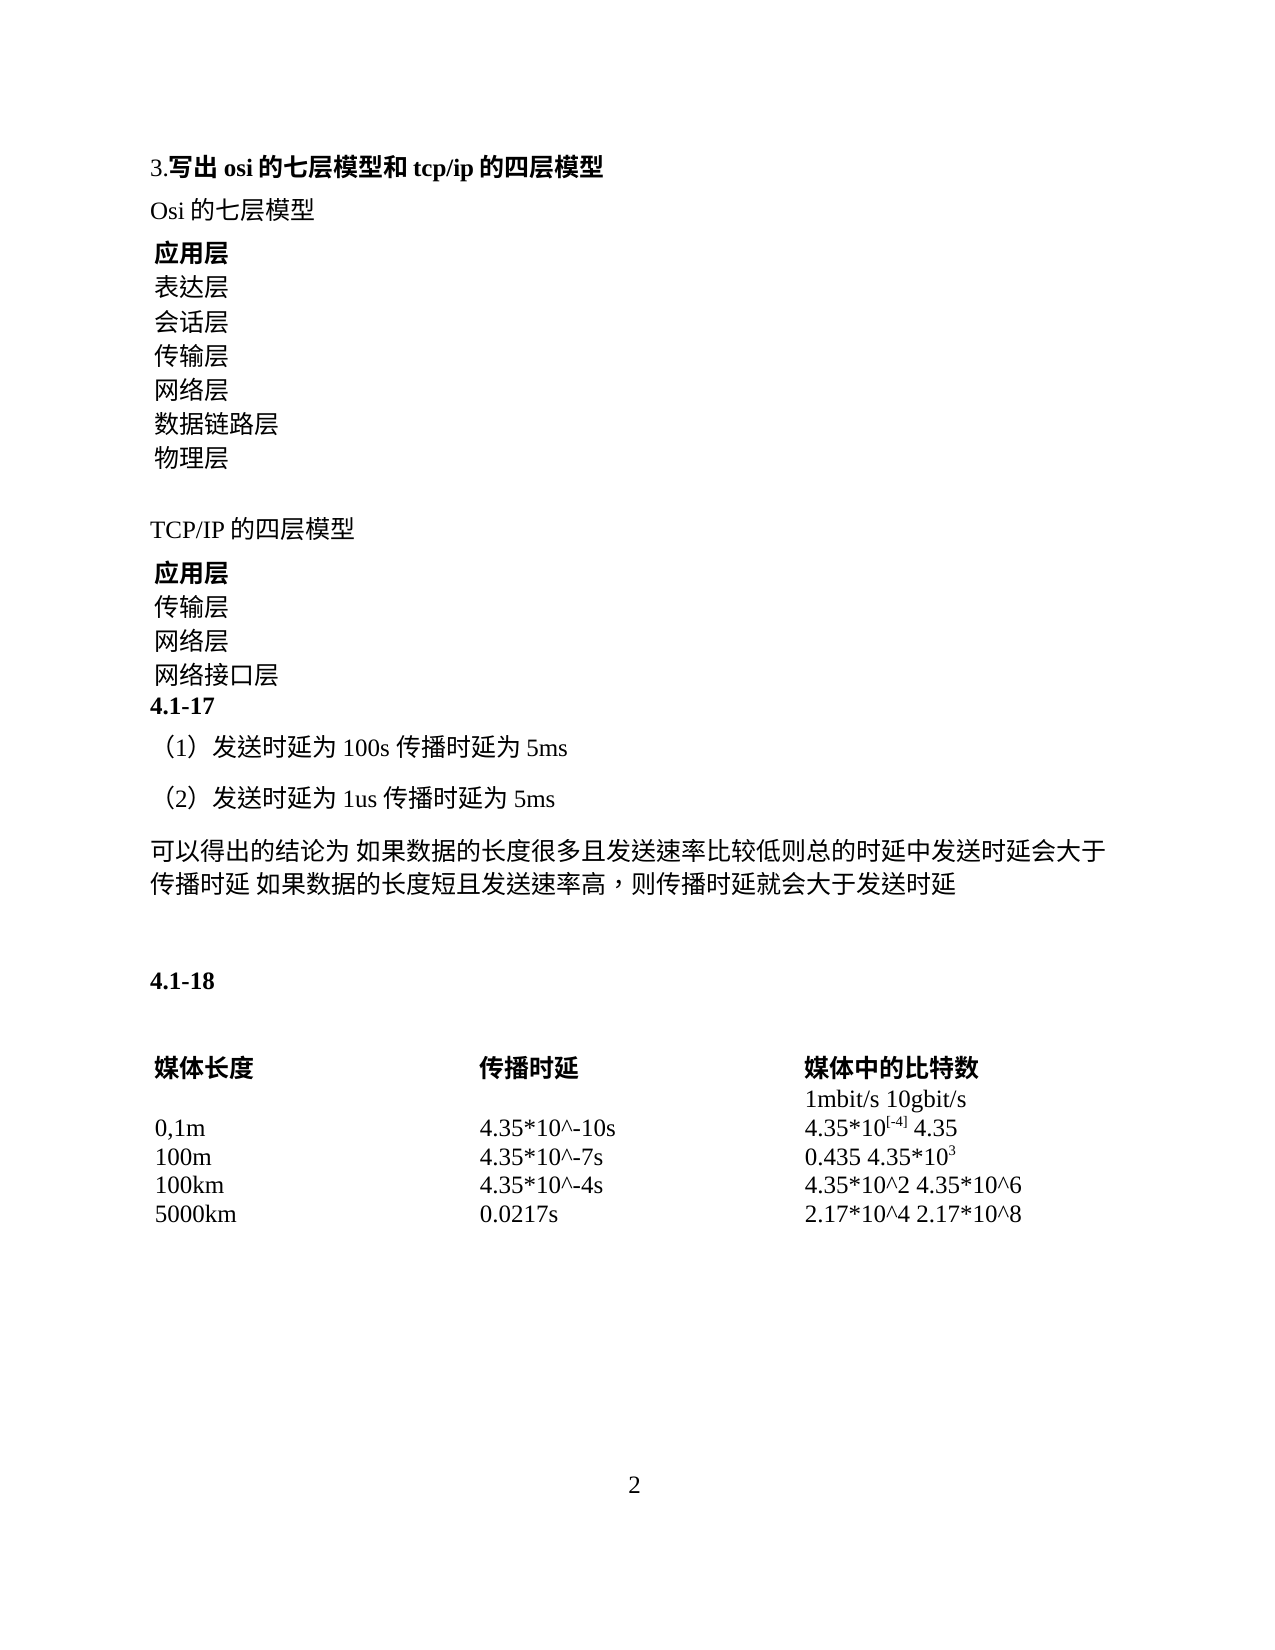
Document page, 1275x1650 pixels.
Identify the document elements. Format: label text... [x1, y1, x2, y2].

table_header 媒体中的比特数 [800, 1050, 1125, 1084]
table_cell 1mbit/s 10gbit/s [800, 1084, 1125, 1113]
text Osi的七层模型 [150, 193, 1125, 227]
table_cell 会话层 [150, 304, 1125, 338]
table_cell 4.35*10^-4s [475, 1171, 800, 1199]
table_cell 网络层 [150, 372, 1125, 406]
table_header 传播时延 [475, 1050, 800, 1084]
table_cell 0.435 4.35*103 [800, 1142, 1125, 1171]
table_cell 表达层 [150, 270, 1125, 304]
table_cell 传输层 [150, 338, 1125, 372]
text TCP/IP的四层模型 [150, 512, 1125, 546]
table_header 媒体长度 [150, 1050, 475, 1084]
table_cell 数据链路层 [150, 406, 1125, 440]
text 3.写出osi的七层模型和tcp/ip的四层模型 [150, 150, 1125, 184]
table_cell [475, 1084, 800, 1113]
table_cell 100m [150, 1142, 475, 1171]
text 4.1-18 [150, 966, 1125, 994]
table_cell 4.35*10^2 4.35*10^6 [800, 1171, 1125, 1199]
table_header 应用层 [150, 236, 1125, 270]
table_cell 网络接口层 [150, 658, 1125, 691]
table_cell 4.35*10[-4] 4.35 [800, 1113, 1125, 1142]
table_cell 传输层 [150, 589, 1125, 623]
table_header 应用层 [150, 555, 1125, 589]
table_cell 0,1m [150, 1113, 475, 1142]
text 4.1-17 [150, 691, 1125, 720]
table_cell 5000km [150, 1199, 475, 1228]
table_cell 物理层 [150, 440, 1125, 474]
table_cell 0.0217s [475, 1199, 800, 1228]
table_cell 4.35*10^-10s [475, 1113, 800, 1142]
table_cell 2.17*10^4 2.17*10^8 [800, 1199, 1125, 1228]
table_cell 网络层 [150, 623, 1125, 657]
text （1）发送时延为100s 传播时延为5ms [150, 729, 1125, 763]
text 可以得出的结论为 如果数据的长度很多且发送速率比较低则总的时延中发送时延会大于传播时延 如果数据的长度短且发送速率高，则传播时延就会大于发送时延 [150, 833, 1125, 901]
text （2）发送时延为1us 传播时延为5ms [150, 781, 1125, 815]
table_cell [150, 1084, 475, 1113]
table_cell 100km [150, 1171, 475, 1199]
table_cell 4.35*10^-7s [475, 1142, 800, 1171]
